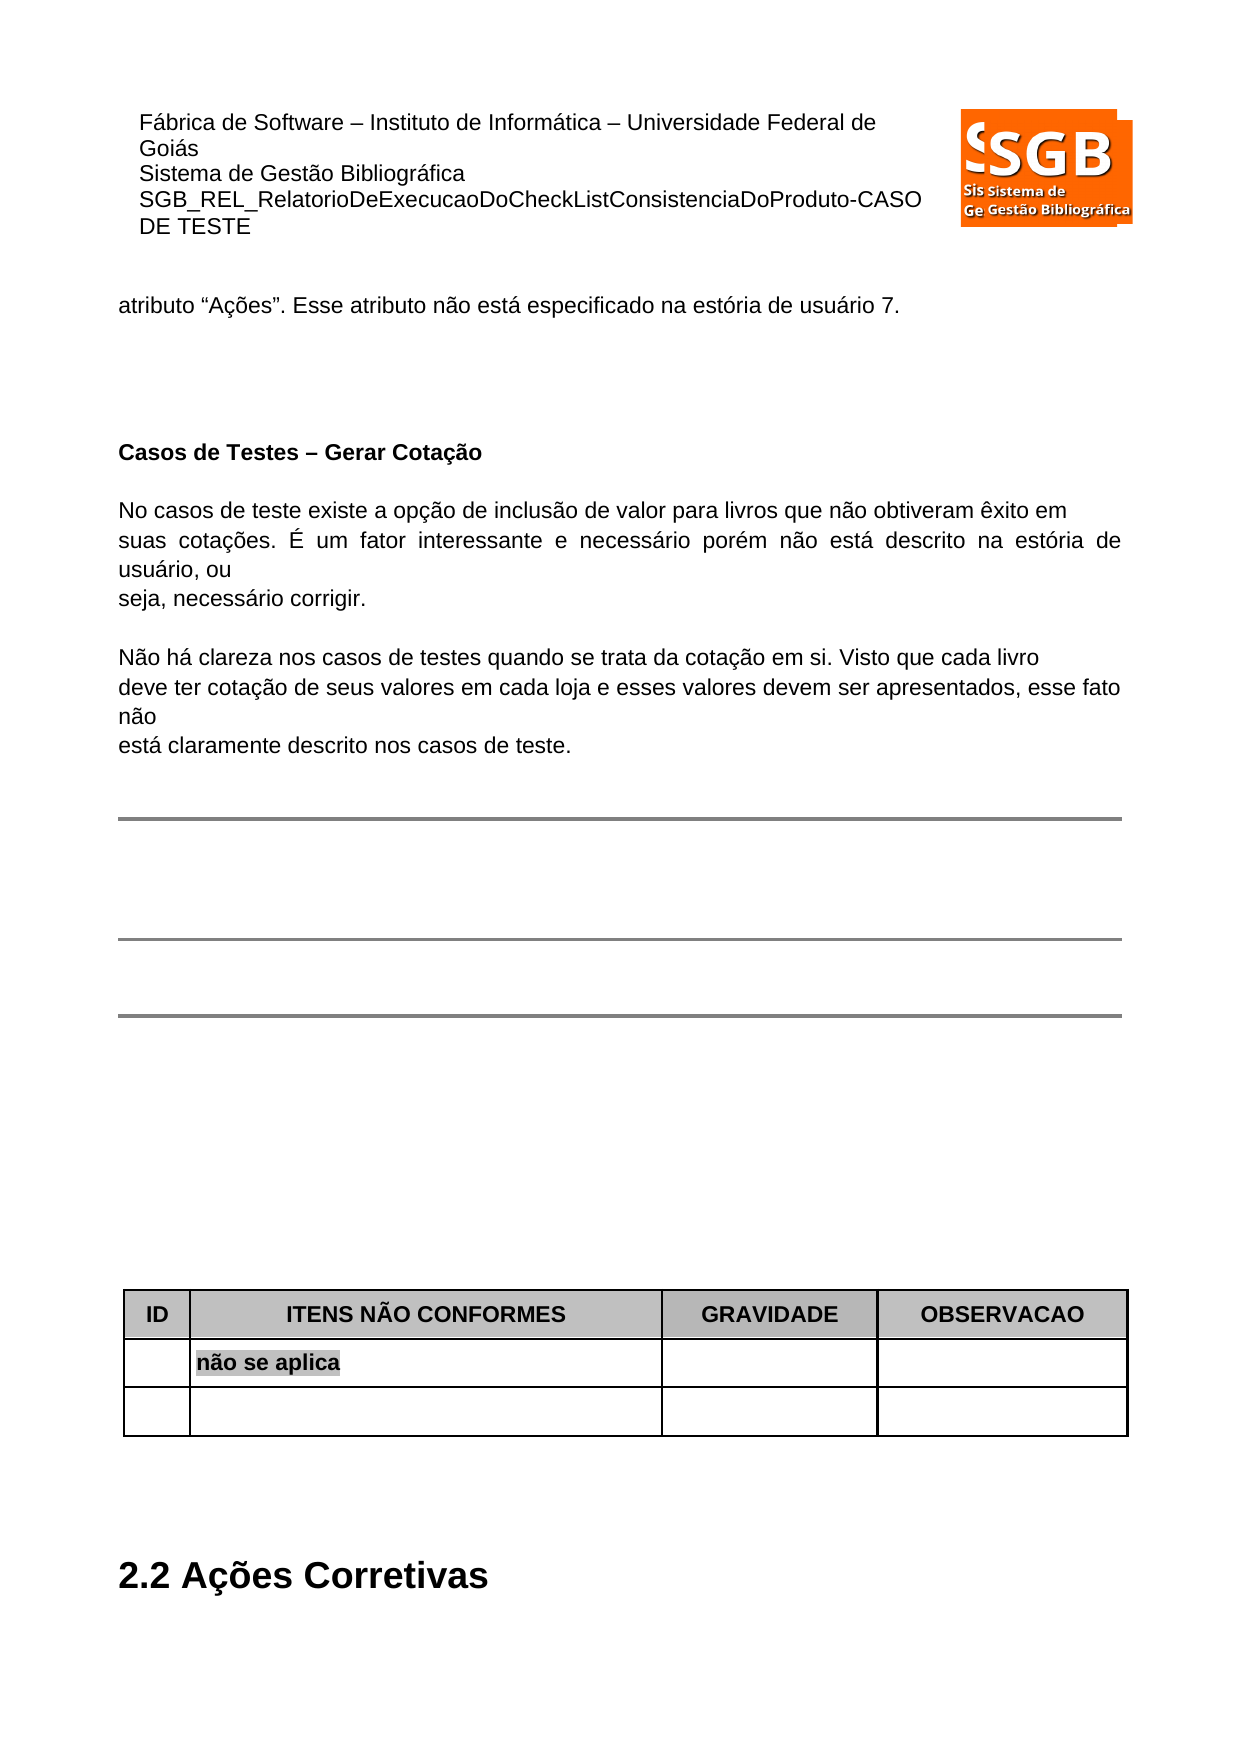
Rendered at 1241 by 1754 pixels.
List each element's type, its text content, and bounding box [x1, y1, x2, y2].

text Não há clareza nos casos de testes quando se trata da cotação em si. Visto que cada livro [118, 645, 1122, 671]
table_header ITENS NÃO CONFORMES [191, 1291, 661, 1337]
text atributo “Ações”. Esse atributo não está especificado na estória de usuário 7. [118, 292, 1122, 318]
table_cell [125, 1388, 189, 1434]
table_header GRAVIDADE [663, 1291, 876, 1337]
table_cell [191, 1388, 661, 1434]
text está claramente descrito nos casos de teste. [118, 733, 1122, 759]
text deve ter cotação de seus valores em cada loja e esses valores devem ser apresentados, esse fato não [118, 674, 1122, 729]
text seja, necessário corrigir. [118, 586, 1122, 612]
table_header OBSERVACAO [879, 1291, 1126, 1337]
text No casos de teste existe a opção de inclusão de valor para livros que não obtiveram êxito em [118, 498, 1122, 524]
picture [960, 109, 1133, 227]
table_cell [125, 1340, 189, 1386]
table_cell [663, 1388, 876, 1434]
table_cell [879, 1388, 1126, 1434]
table_cell não se aplica [191, 1340, 661, 1386]
table_cell [879, 1340, 1126, 1386]
table_cell [663, 1340, 876, 1386]
text Casos de Testes – Gerar Cotação [118, 439, 1122, 465]
table_header ID [125, 1291, 189, 1337]
text suas cotações. É um fator interessante e necessário porém não está descrito na estória de usuário, ou [118, 527, 1122, 582]
subtitle 2.2 Ações Corretivas [118, 1554, 1122, 1596]
